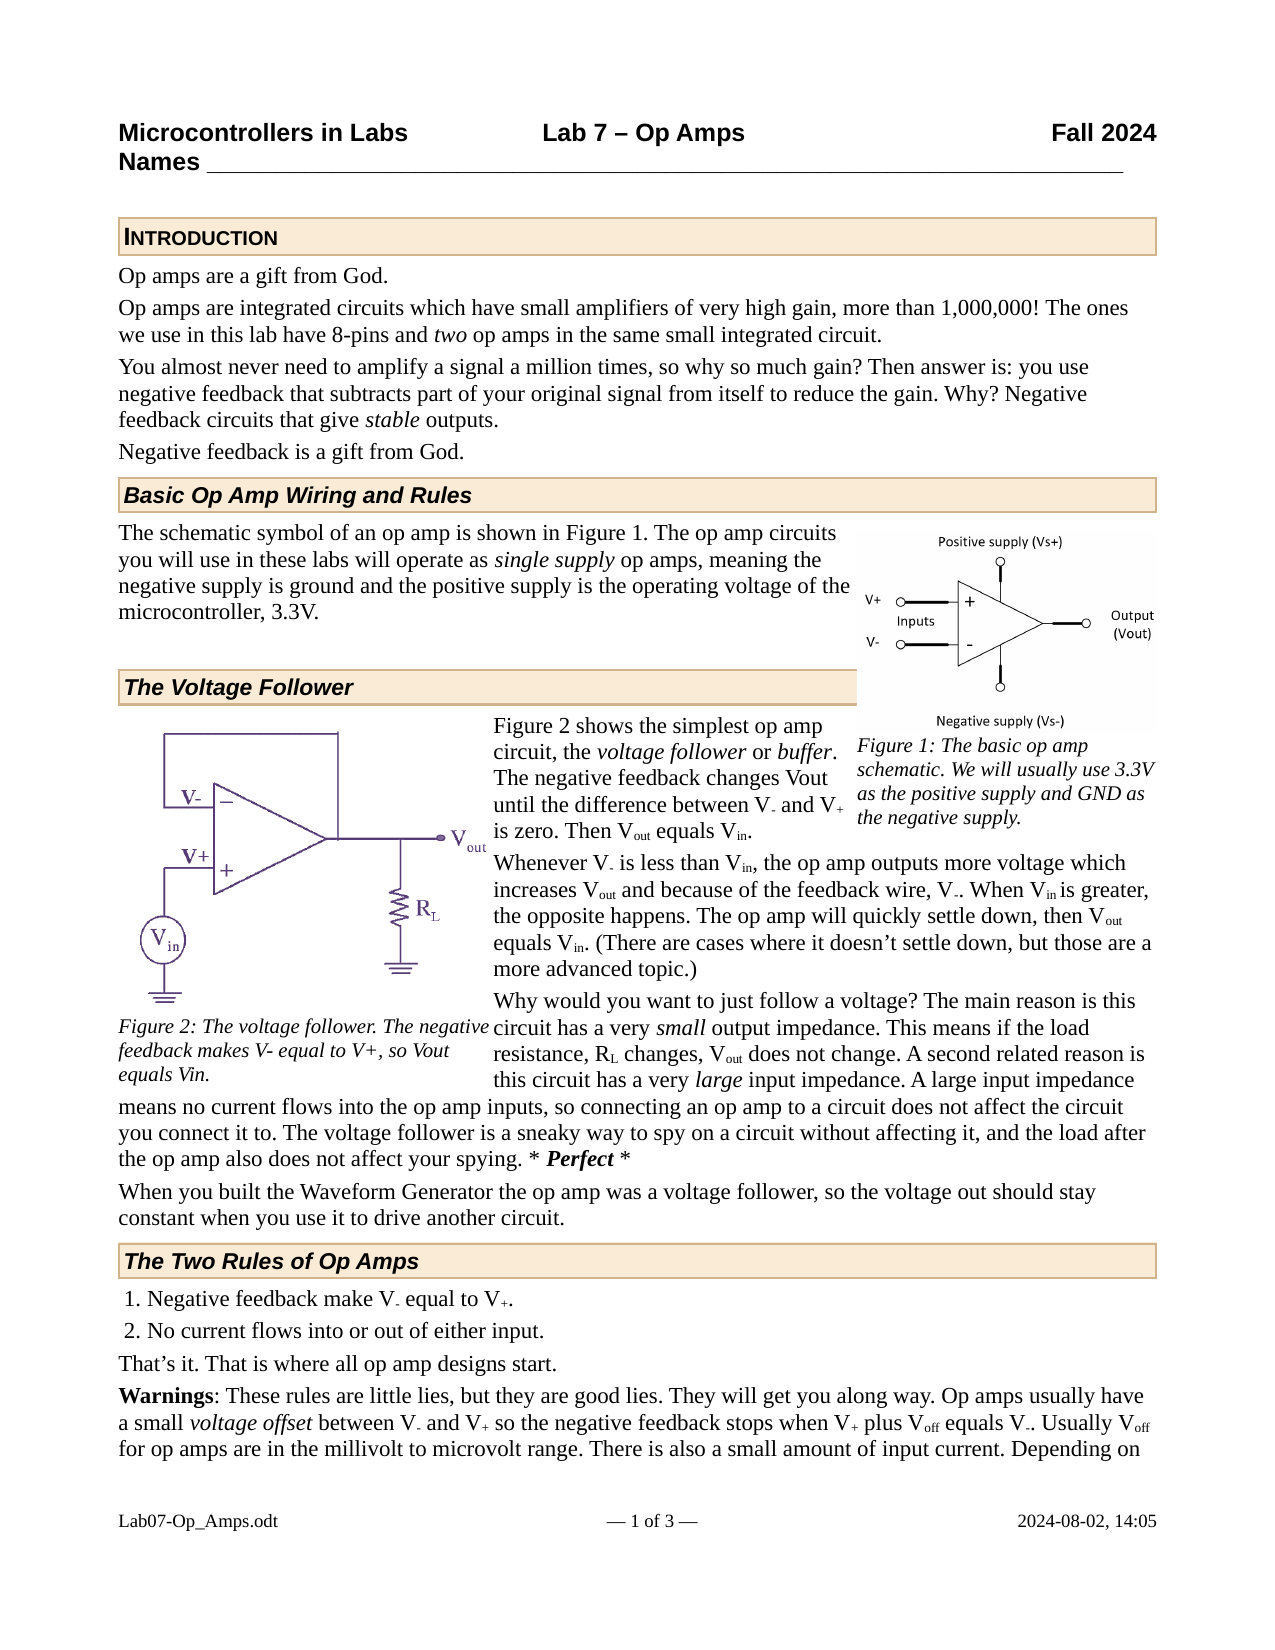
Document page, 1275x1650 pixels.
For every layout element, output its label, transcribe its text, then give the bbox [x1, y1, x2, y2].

text Why would you want to just follow a voltage? The main reason is this circuit has a very small output impedance. This means if the load resistance, RL changes, Vout does not change. A second related reason is this circuit has a very large input impedance. A large input impedance means no current flows into the op amp inputs, so connecting an op amp to a circuit does not affect the circuit you connect it to. The voltage follower is a sneaky way to spy on a circuit without affecting it, and the load after the op amp also does not affect your spying. * Perfect * [118, 987, 1157, 1172]
text Figure 2: The voltage follower. The negative feedback makes V- equal to V+, so Vout equals Vin. [118, 1014, 493, 1086]
picture [118, 724, 494, 1014]
list No current flows into or out of either input. [118, 1317, 1157, 1344]
text Figure 2 shows the simplest op amp circuit, the voltage follower or buffer. The negative feedback changes Vout until the difference between V- and V+ is zero. Then Vout equals Vin. [118, 712, 1157, 843]
picture [856, 531, 1157, 733]
text Negative feedback is a gift from God. [118, 438, 1157, 465]
text When you built the Waveform Generator the op amp was a voltage follower, so the voltage out should stay constant when you use it to drive another circuit. [118, 1178, 1157, 1231]
text You almost never need to amplify a signal a million times, so why so much gain? Then answer is: you use negative feedback that subtracts part of your original signal from itself to reduce the gain. Why? Negative feedback circuits that give stable outputs. [118, 353, 1157, 432]
list Negative feedback make V- equal to V+. [118, 1285, 1157, 1311]
text Whenever V- is less than Vin, the op amp outputs more voltage which increases Vout and because of the feedback wire, V-. When Vin is greater, the opposite happens. The op amp will quickly settle down, then Vout equals Vin. (There are cases where it doesn’t settle down, but those are a more advanced topic.) [494, 849, 1157, 981]
subtitle Introduction [120, 219, 1155, 254]
text That’s it. That is where all op amp designs start. [118, 1350, 1157, 1376]
text Figure 1: The basic op amp schematic. We will usually use 3.3V as the positive supply and GND as the negative supply. [857, 733, 1157, 829]
subtitle The Voltage Follower [120, 671, 856, 703]
text Op amps are a gift from God. [118, 262, 1157, 288]
subtitle The Two Rules of Op Amps [120, 1245, 1155, 1277]
text The schematic symbol of an op amp is shown in Figure 1. The op amp circuits you will use in these labs will operate as single supply op amps, meaning the negative supply is ground and the positive supply is the operating voltage of the microcontroller, 3.3V. [118, 519, 1157, 625]
text Warnings: These rules are little lies, but they are good lies. They will get you along way. Op amps usually have a small voltage offset between V- and V+ so the negative feedback stops when V+ plus Voff equals V-. Usually Voff for op amps are in the millivolt to microvolt range. There is also a small amount of input current. Depending on [118, 1382, 1157, 1461]
subtitle Basic Op Amp Wiring and Rules [120, 479, 1155, 511]
text Op amps are integrated circuits which have small amplifiers of very high gain, more than 1,000,000! The ones we use in this lab have 8-pins and two op amps in the same small integrated circuit. [118, 294, 1157, 347]
